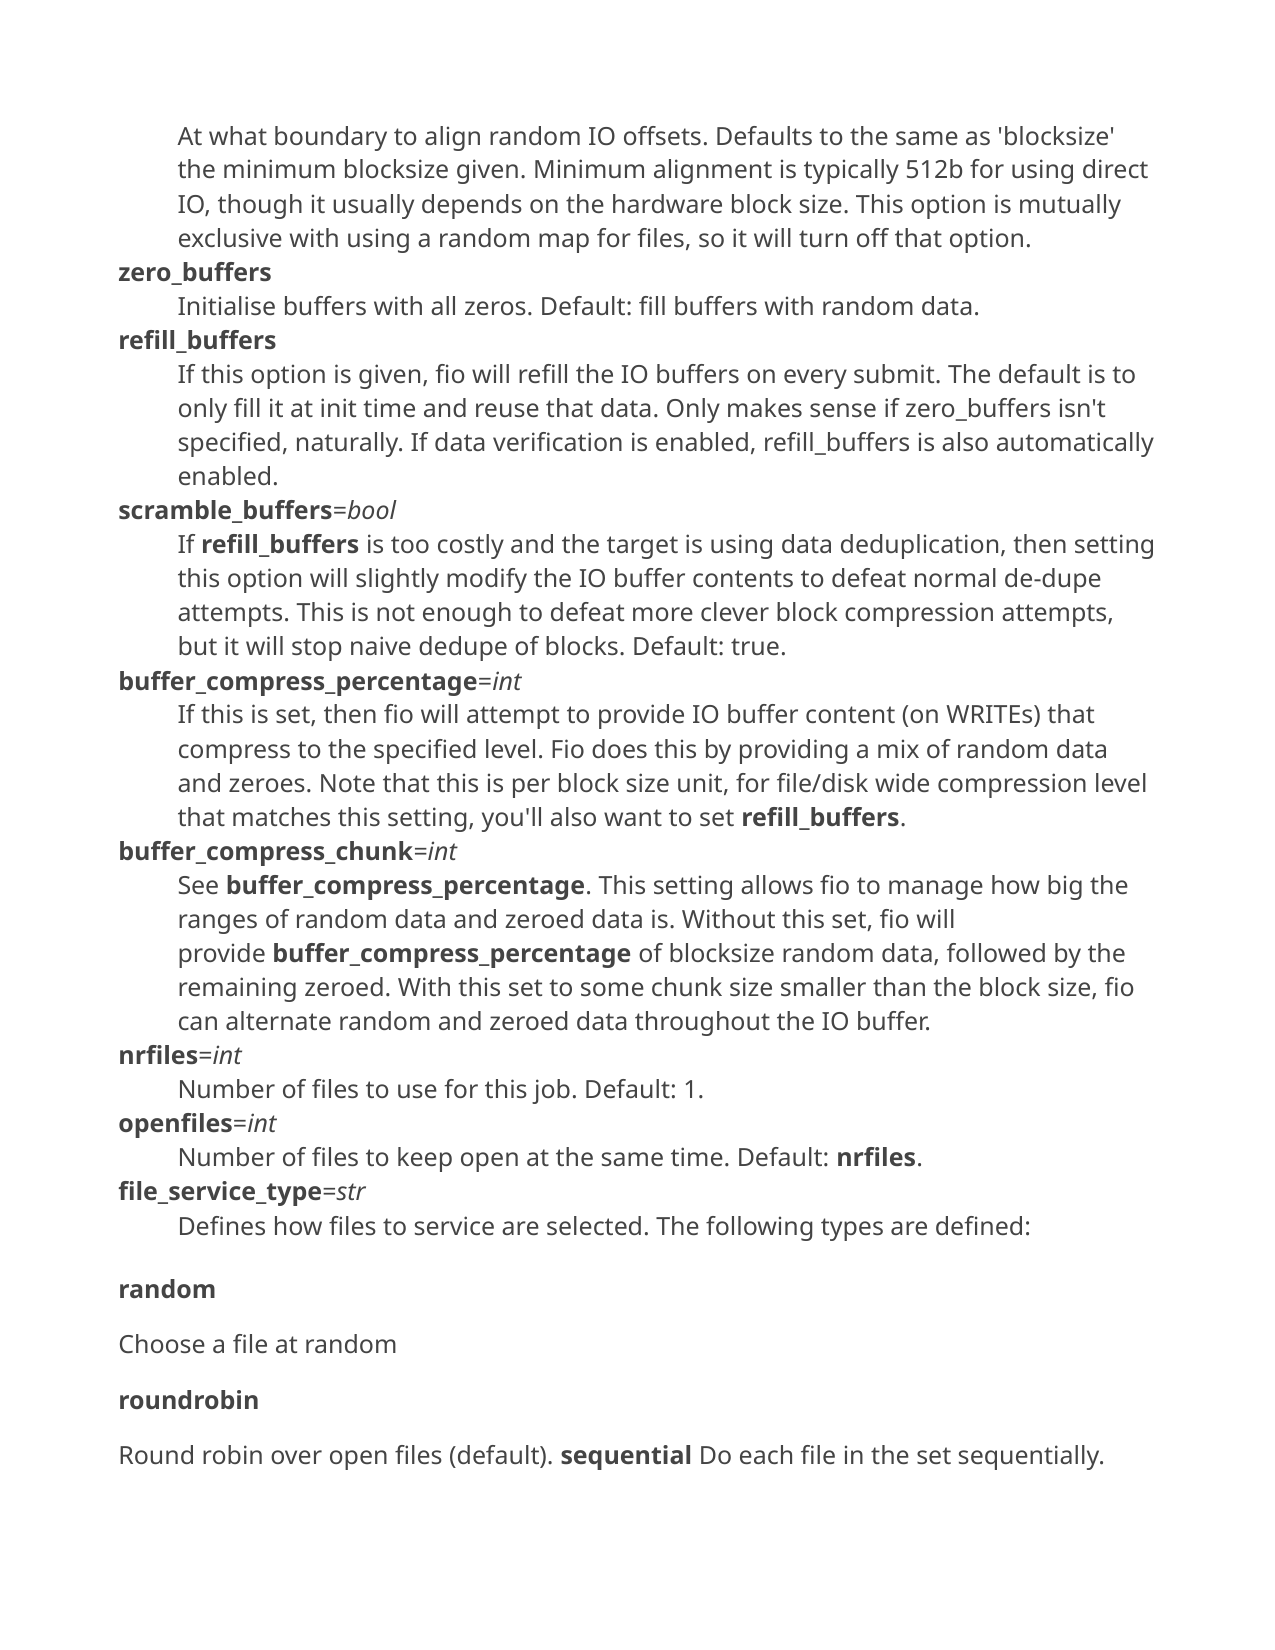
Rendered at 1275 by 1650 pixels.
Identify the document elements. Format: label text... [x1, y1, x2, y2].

subtitle buffer_compress_chunk=int [118, 833, 1157, 867]
list If this is set, then fio will attempt to provide IO buffer content (on WRITEs) that compress to the specified level. Fio does this by providing a mix of random data and zeroes. Note that this is per block size unit, for file/disk wide compression level that matches this setting, you'll also want to set refill_buffers. [177, 697, 1157, 833]
subtitle openfiles=int [118, 1106, 1157, 1140]
list Defines how files to service are selected. The following types are defined: [177, 1208, 1157, 1242]
subtitle buffer_compress_percentage=int [118, 663, 1157, 697]
subtitle nrfiles=int [118, 1038, 1157, 1072]
list Initialise buffers with all zeros. Default: fill buffers with random data. [177, 288, 1157, 322]
list If this option is given, fio will refill the IO buffers on every submit. The default is to only fill it at init time and reuse that data. Only makes sense if zero_buffers isn't specified, naturally. If data verification is enabled, refill_buffers is also automatically enabled. [177, 357, 1157, 493]
text roundrobin [118, 1382, 1157, 1417]
subtitle refill_buffers [118, 322, 1157, 357]
subtitle scramble_buffers=bool [118, 493, 1157, 527]
text Round robin over open files (default). sequential Do each file in the set sequentially. [118, 1438, 1157, 1472]
list See buffer_compress_percentage. This setting allows fio to manage how big the ranges of random data and zeroed data is. Without this set, fio will provide buffer_compress_percentage of blocksize random data, followed by the remaining zeroed. With this set to some chunk size smaller than the block size, fio can alternate random and zeroed data throughout the IO buffer. [177, 867, 1157, 1038]
list At what boundary to align random IO offsets. Defaults to the same as 'blocksize' the minimum blocksize given. Minimum alignment is typically 512b for using direct IO, though it usually depends on the hardware block size. This option is mutually exclusive with using a random map for files, so it will turn off that option. [177, 118, 1157, 254]
subtitle zero_buffers [118, 254, 1157, 288]
text random [118, 1272, 1157, 1306]
list Number of files to use for this job. Default: 1. [177, 1072, 1157, 1106]
subtitle file_service_type=str [118, 1174, 1157, 1208]
text Choose a file at random [118, 1327, 1157, 1361]
list Number of files to keep open at the same time. Default: nrfiles. [177, 1140, 1157, 1174]
list If refill_buffers is too costly and the target is using data deduplication, then setting this option will slightly modify the IO buffer contents to defeat normal de-dupe attempts. This is not enough to defeat more clever block compression attempts, but it will stop naive dedupe of blocks. Default: true. [177, 527, 1157, 663]
